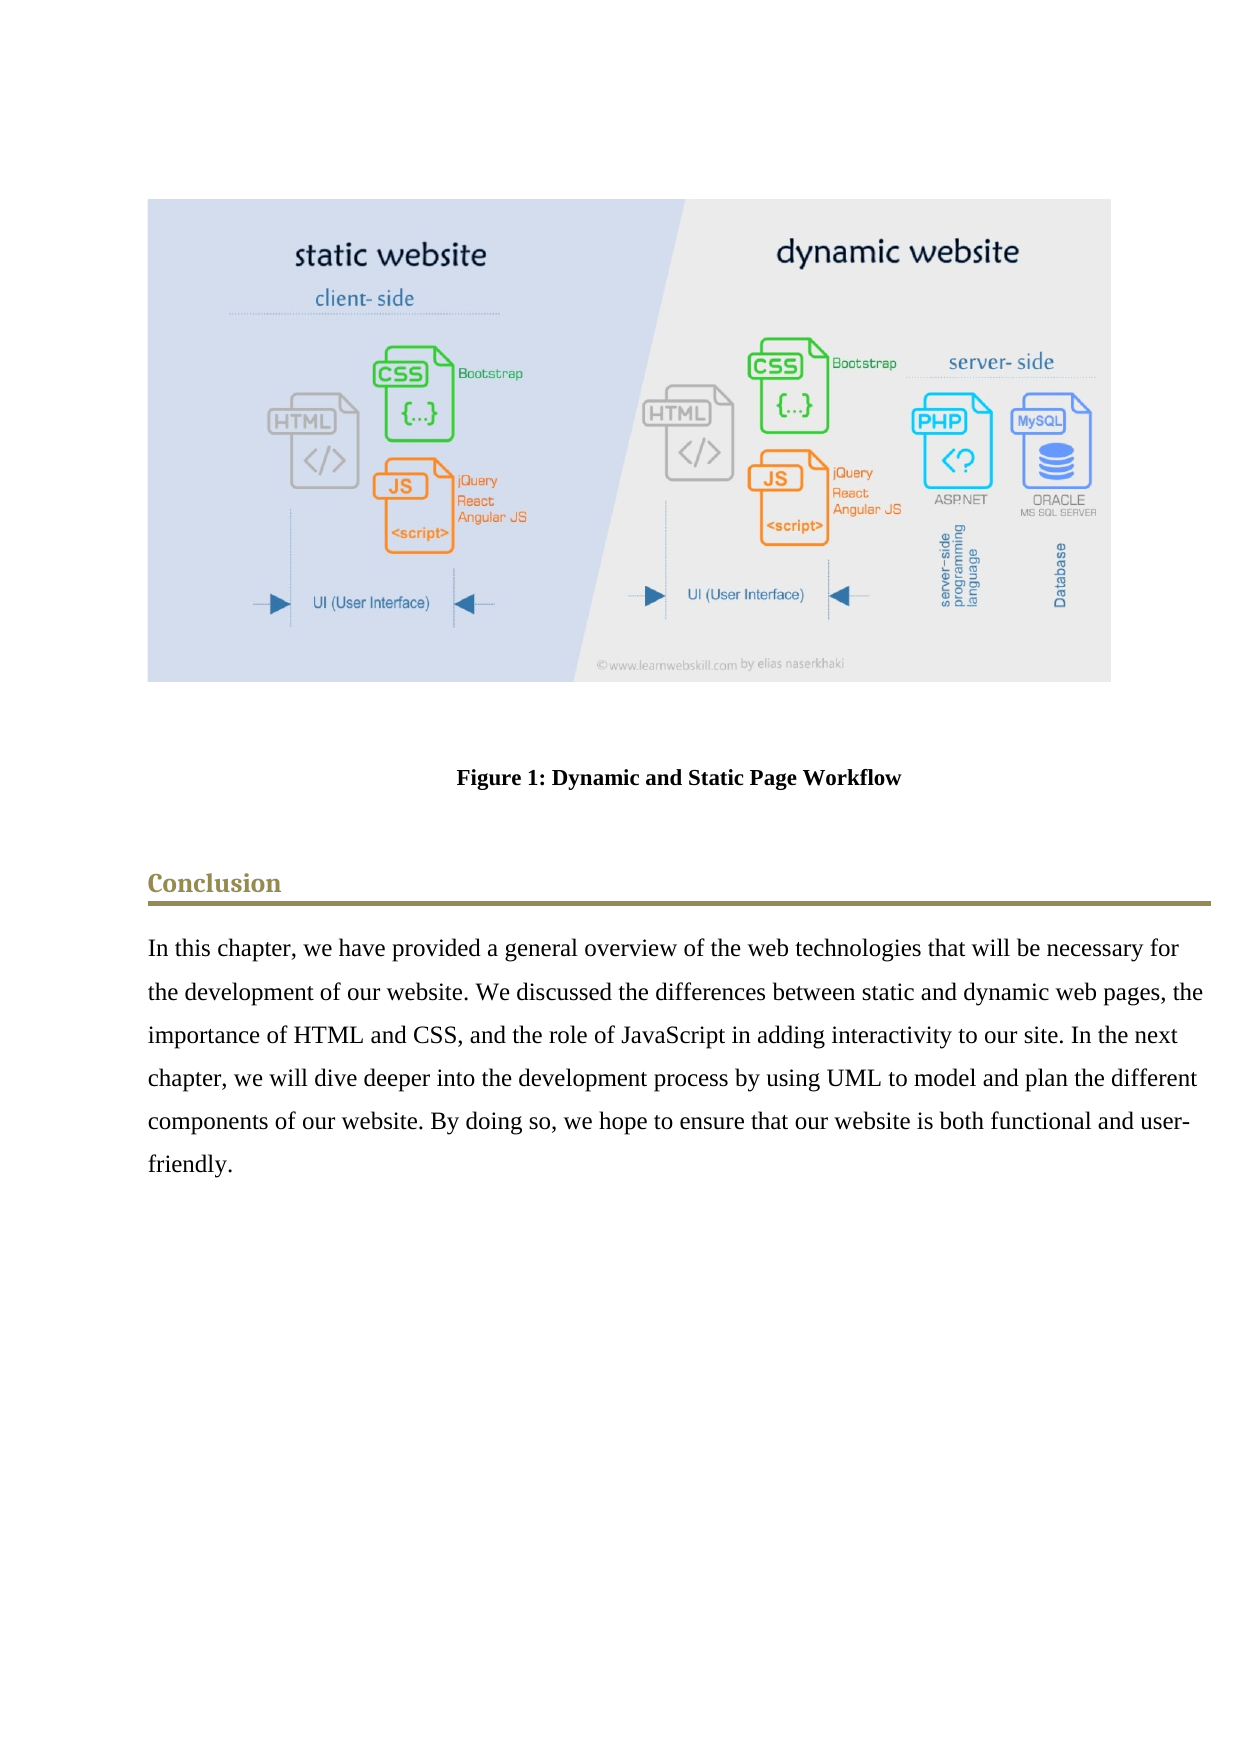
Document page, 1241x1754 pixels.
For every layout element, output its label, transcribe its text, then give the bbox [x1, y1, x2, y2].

text Figure 1: Dynamic and Static Page Workflow [148, 764, 1211, 790]
picture [147, 199, 1111, 682]
text In this chapter, we have provided a general overview of the web technologies that will be necessary for the development of our website. We discussed the differences between static and dynamic web pages, the importance of HTML and CSS, and the role of JavaScript in adding interactivity to our site. In the next chapter, we will dive deeper into the development process by using UML to model and plan the different components of our website. By doing so, we hope to ensure that our website is both functional and user-friendly. [148, 933, 1211, 1178]
subtitle Conclusion [148, 868, 1211, 901]
